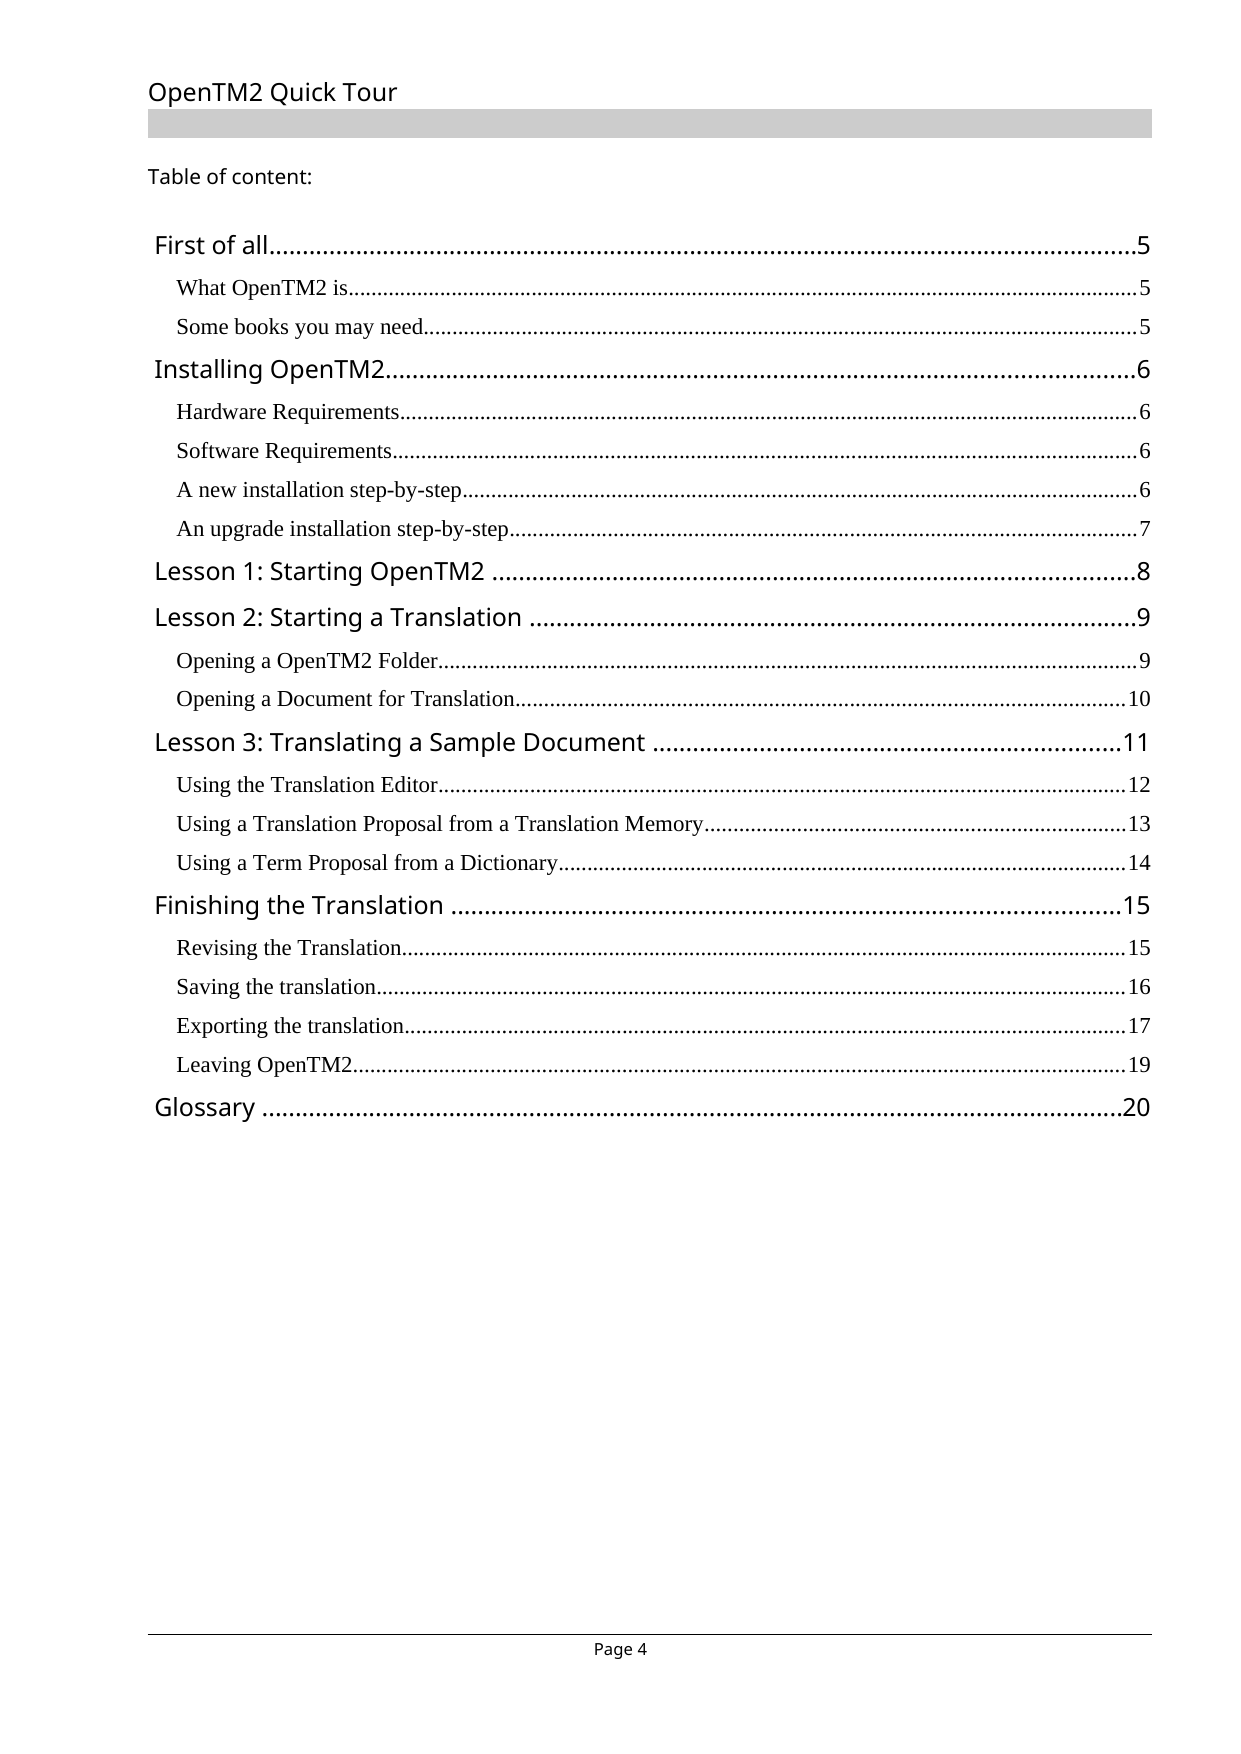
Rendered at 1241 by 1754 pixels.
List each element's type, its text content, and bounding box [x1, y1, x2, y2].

text Lesson 1: Starting OpenTM2 8 [148, 553, 1152, 588]
text Hardware Requirements 6 [171, 398, 1152, 424]
text Revising the Translation 15 [171, 934, 1152, 960]
text Finishing the Translation 15 [148, 887, 1152, 922]
text Opening a Document for Translation 10 [171, 686, 1152, 712]
text Lesson 3: Translating a Sample Document 11 [148, 724, 1152, 758]
text Lesson 2: Starting a Translation 9 [148, 600, 1152, 634]
text Using a Translation Proposal from a Translation Memory 13 [171, 810, 1152, 836]
text Exporting the translation 17 [171, 1012, 1152, 1038]
text Leaving OpenTM2 19 [171, 1051, 1152, 1077]
text Glossary 20 [148, 1089, 1152, 1123]
text Opening a OpenTM2 Folder 9 [171, 647, 1152, 673]
text Using the Translation Editor 12 [171, 771, 1152, 797]
text Table of content: [148, 162, 1152, 191]
text An upgrade installation step-by-step 7 [171, 515, 1152, 541]
text Software Requirements 6 [171, 437, 1152, 463]
text Using a Term Proposal from a Dictionary 14 [171, 849, 1152, 875]
text A new installation step-by-step 6 [171, 476, 1152, 502]
text First of all 5 [148, 227, 1152, 261]
text What OpenTM2 is 5 [171, 274, 1152, 300]
text Saving the translation 16 [171, 973, 1152, 999]
text Some books you may need 5 [171, 313, 1152, 339]
text Installing OpenTM2 6 [148, 352, 1152, 386]
